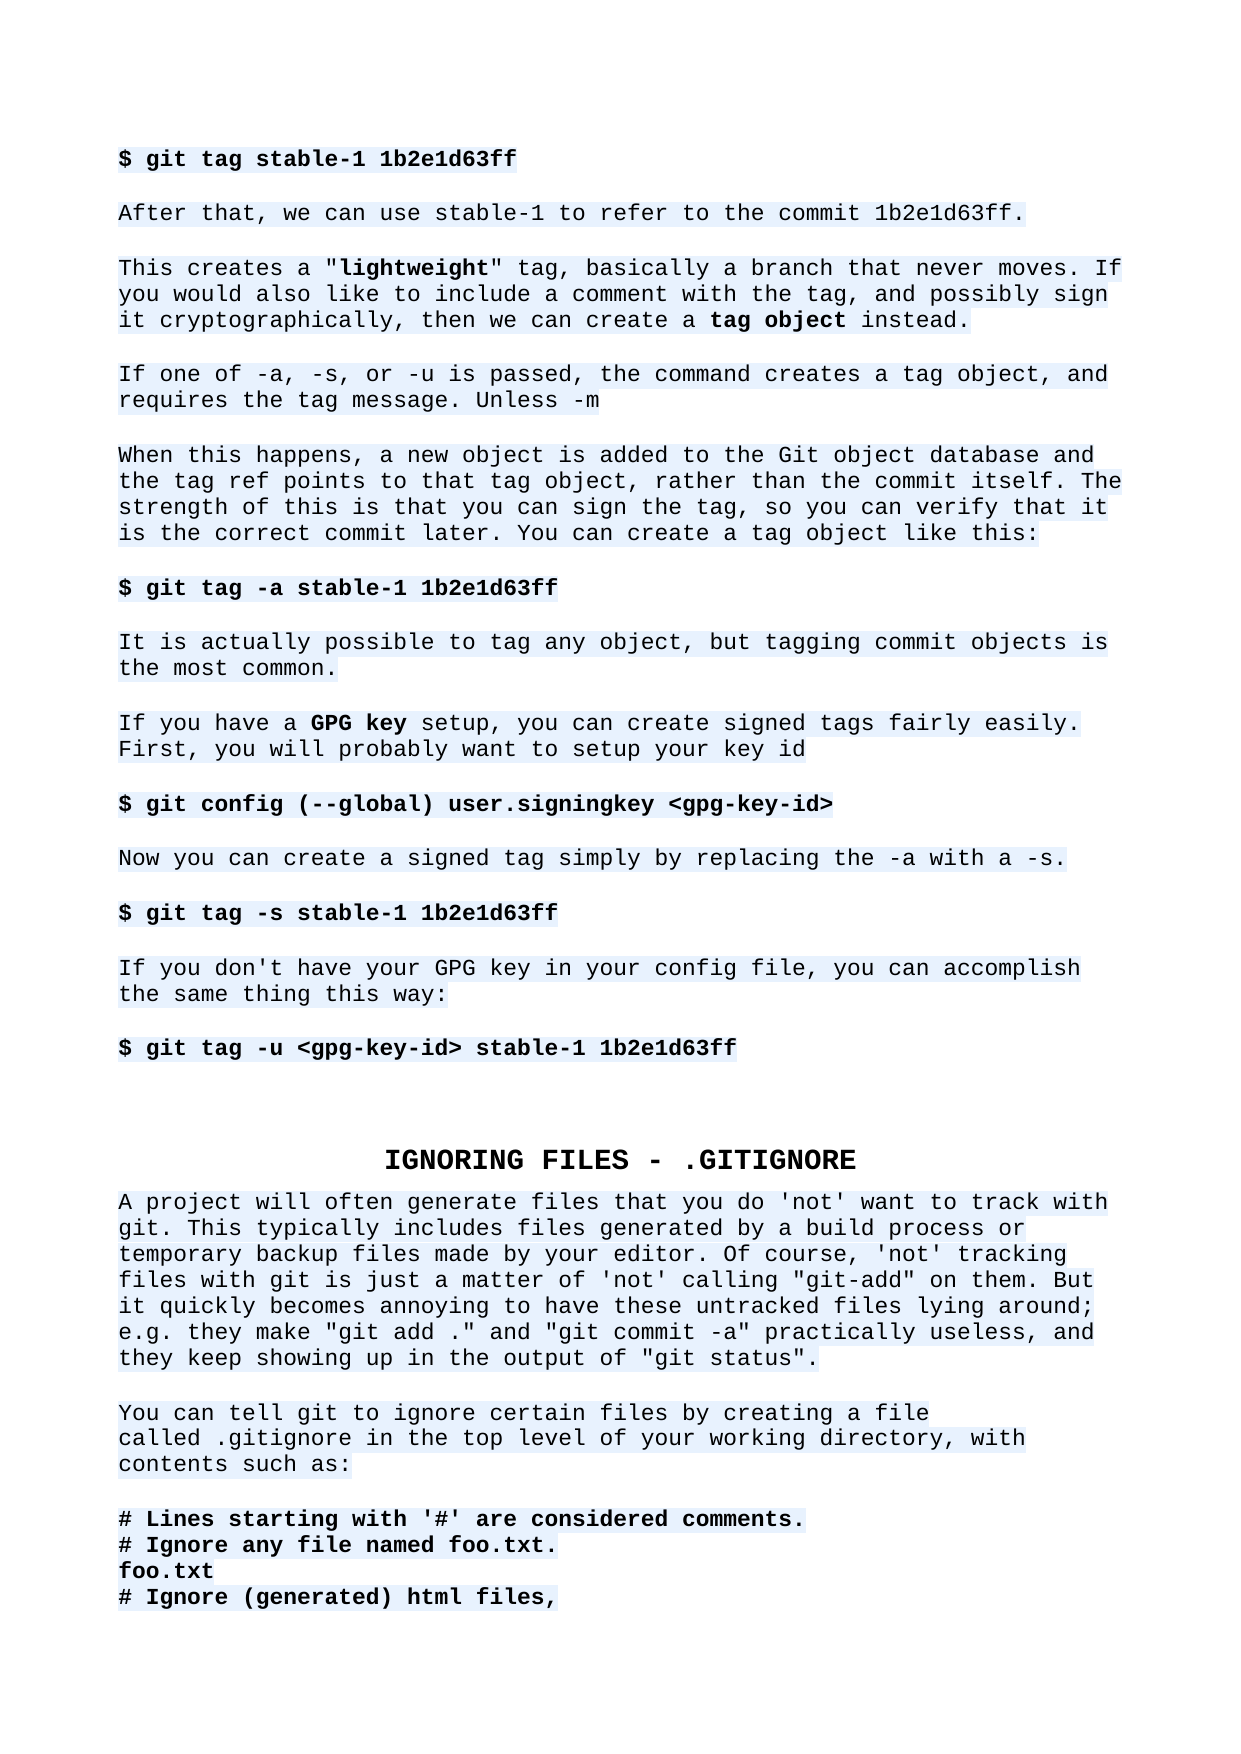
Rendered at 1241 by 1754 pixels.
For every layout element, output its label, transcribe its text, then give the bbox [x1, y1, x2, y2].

text foo.txt [118, 1559, 1122, 1585]
text If one of -a, -s, or -u is passed, the command creates a tag object, and requires the tag message. Unless -m [118, 363, 1122, 415]
text A project will often generate files that you do 'not' want to track with git. This typically includes files generated by a build process or temporary backup files made by your editor. Of course, 'not' tracking files with git is just a matter of 'not' calling "git-add" on them. But it quickly becomes annoying to have these untracked files lying around; e.g. they make "git add ." and "git commit -a" practically useless, and they keep showing up in the output of "git status". [118, 1191, 1122, 1372]
text # Ignore any file named foo.txt. [118, 1533, 1122, 1559]
text $ git tag -a stable-1 1b2e1d63ff [118, 576, 1122, 602]
text $ git tag -s stable-1 1b2e1d63ff [118, 901, 1122, 927]
text When this happens, a new object is added to the Git object database and the tag ref points to that tag object, rather than the commit itself. The strength of this is that you can sign the tag, so you can verify that it is the correct commit later. You can create a tag object like this: [118, 443, 1122, 547]
text $ git tag -u <gpg-key-id> stable-1 1b2e1d63ff [118, 1037, 1122, 1062]
text After that, we can use stable-1 to refer to the commit 1b2e1d63ff. [118, 202, 1122, 227]
text Now you can create a signed tag simply by replacing the -a with a -s. [118, 847, 1122, 872]
text It is actually possible to tag any object, but tagging commit objects is the most common. [118, 631, 1122, 682]
text You can tell git to ignore certain files by creating a file called .gitignore in the top level of your working directory, with contents such as: [118, 1401, 1122, 1479]
subtitle IGNORING FILES - .GITIGNORE [118, 1145, 1122, 1178]
text # Lines starting with '#' are considered comments. [118, 1507, 1122, 1533]
text This creates a "lightweight" tag, basically a branch that never moves. If you would also like to include a comment with the tag, and possibly sign it cryptographically, then we can create a tag object instead. [118, 256, 1122, 334]
text If you have a GPG key setup, you can create signed tags fairly easily. First, you will probably want to setup your key id [118, 711, 1122, 763]
text $ git tag stable-1 1b2e1d63ff [118, 147, 1122, 173]
text # Ignore (generated) html files, [118, 1585, 1122, 1611]
text If you don't have your GPG key in your config file, you can accomplish the same thing this way: [118, 956, 1122, 1008]
text $ git config (--global) user.signingkey <gpg-key-id> [118, 792, 1122, 818]
